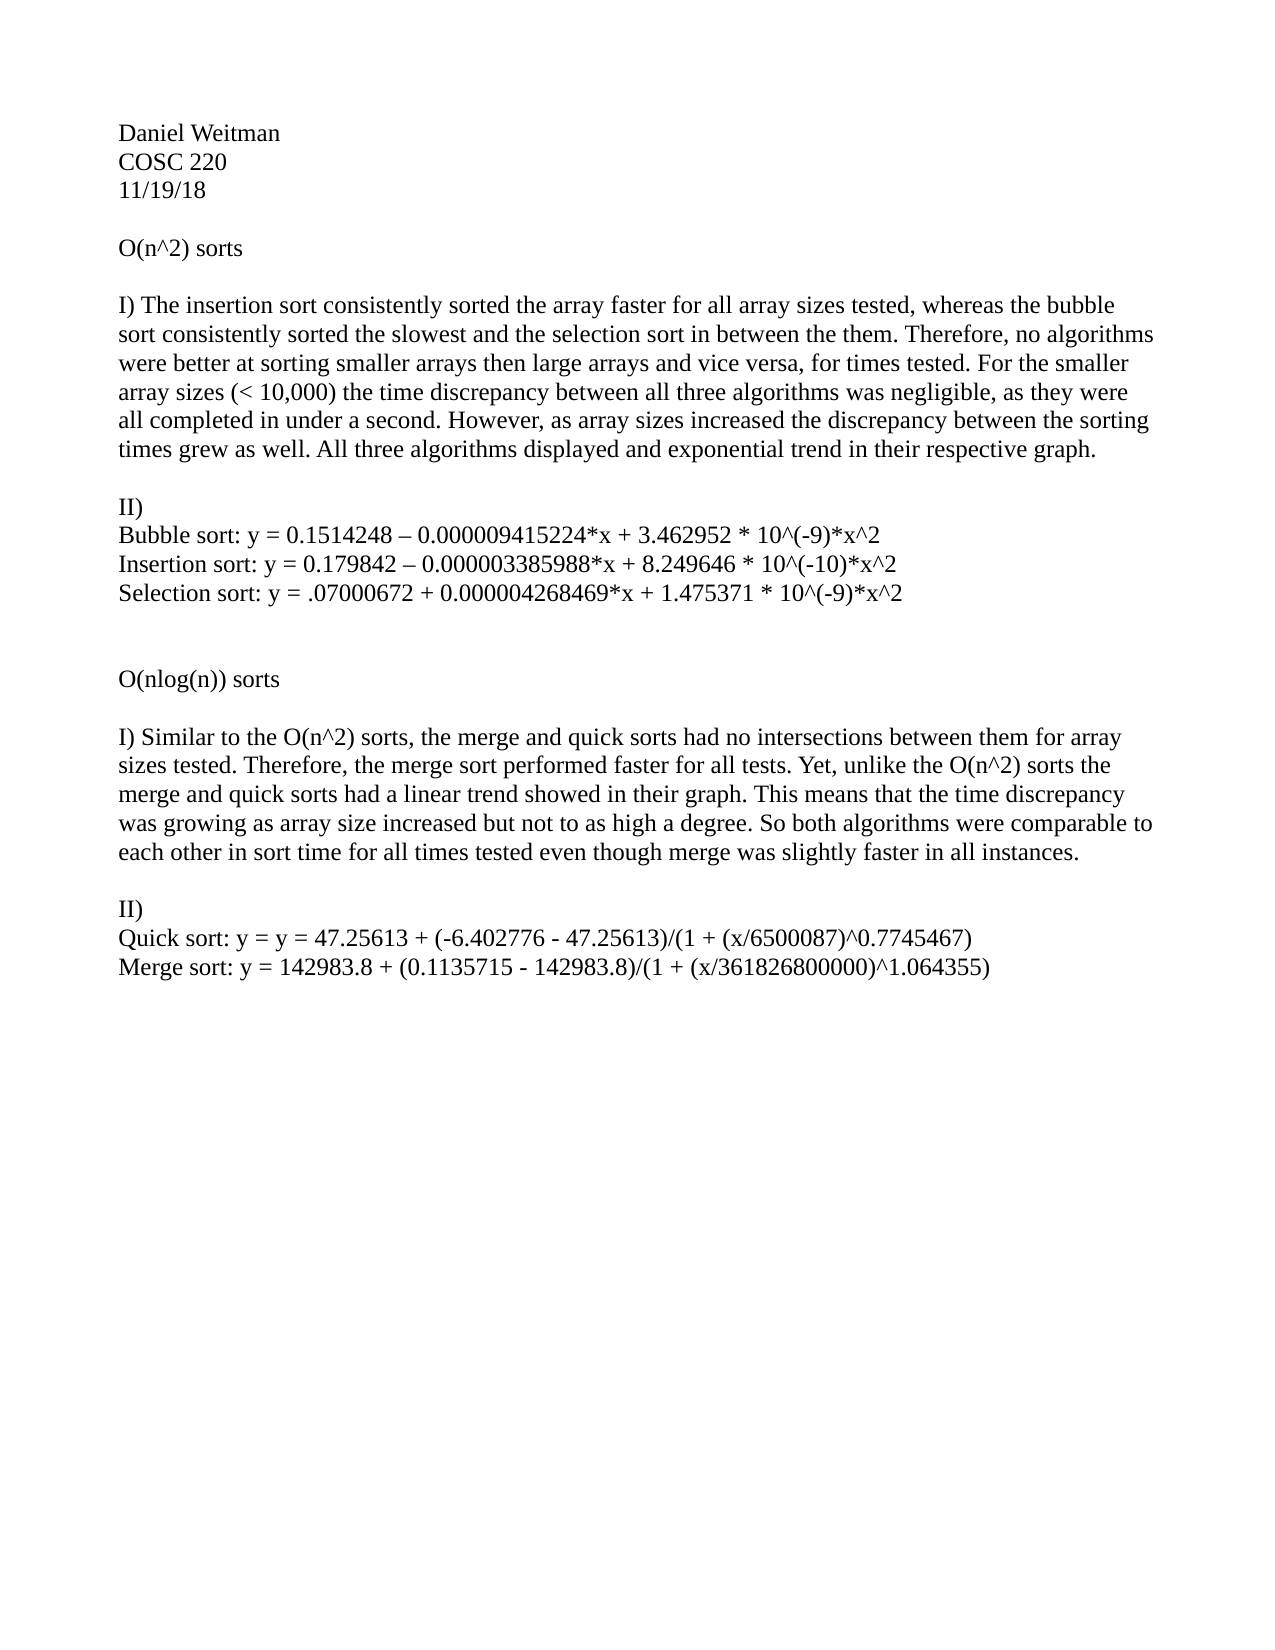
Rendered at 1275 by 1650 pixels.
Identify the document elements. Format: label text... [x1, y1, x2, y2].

text 11/19/18 [118, 176, 1157, 204]
text Merge sort: y = 142983.8 + (0.1135715 - 142983.8)/(1 + (x/361826800000)^1.064355) [118, 952, 1157, 981]
text II) [118, 894, 1157, 923]
text COSC 220 [118, 147, 1157, 176]
text I) Similar to the O(n^2) sorts, the merge and quick sorts had no intersections between them for array sizes tested. Therefore, the merge sort performed faster for all tests. Yet, unlike the O(n^2) sorts the merge and quick sorts had a linear trend showed in their graph. This means that the time discrepancy was growing as array size increased but not to as high a degree. So both algorithms were comparable to each other in sort time for all times tested even though merge was slightly faster in all instances. [118, 722, 1157, 866]
text II) [118, 492, 1157, 521]
text I) The insertion sort consistently sorted the array faster for all array sizes tested, whereas the bubble sort consistently sorted the slowest and the selection sort in between the them. Therefore, no algorithms were better at sorting smaller arrays then large arrays and vice versa, for times tested. For the smaller array sizes (< 10,000) the time discrepancy between all three algorithms was negligible, as they were all completed in under a second. However, as array sizes increased the discrepancy between the sorting times grew as well. All three algorithms displayed and exponential trend in their respective graph. [118, 291, 1157, 463]
text Bubble sort: y = 0.1514248 – 0.000009415224*x + 3.462952 * 10^(-9)*x^2 [118, 521, 1157, 549]
text Quick sort: y = y = 47.25613 + (-6.402776 - 47.25613)/(1 + (x/6500087)^0.7745467) [118, 923, 1157, 952]
text O(n^2) sorts [118, 233, 1157, 262]
text Selection sort: y = .07000672 + 0.000004268469*x + 1.475371 * 10^(-9)*x^2 [118, 578, 1157, 607]
text Insertion sort: y = 0.179842 – 0.000003385988*x + 8.249646 * 10^(-10)*x^2 [118, 549, 1157, 578]
text Daniel Weitman [118, 118, 1157, 147]
text O(nlog(n)) sorts [118, 664, 1157, 693]
